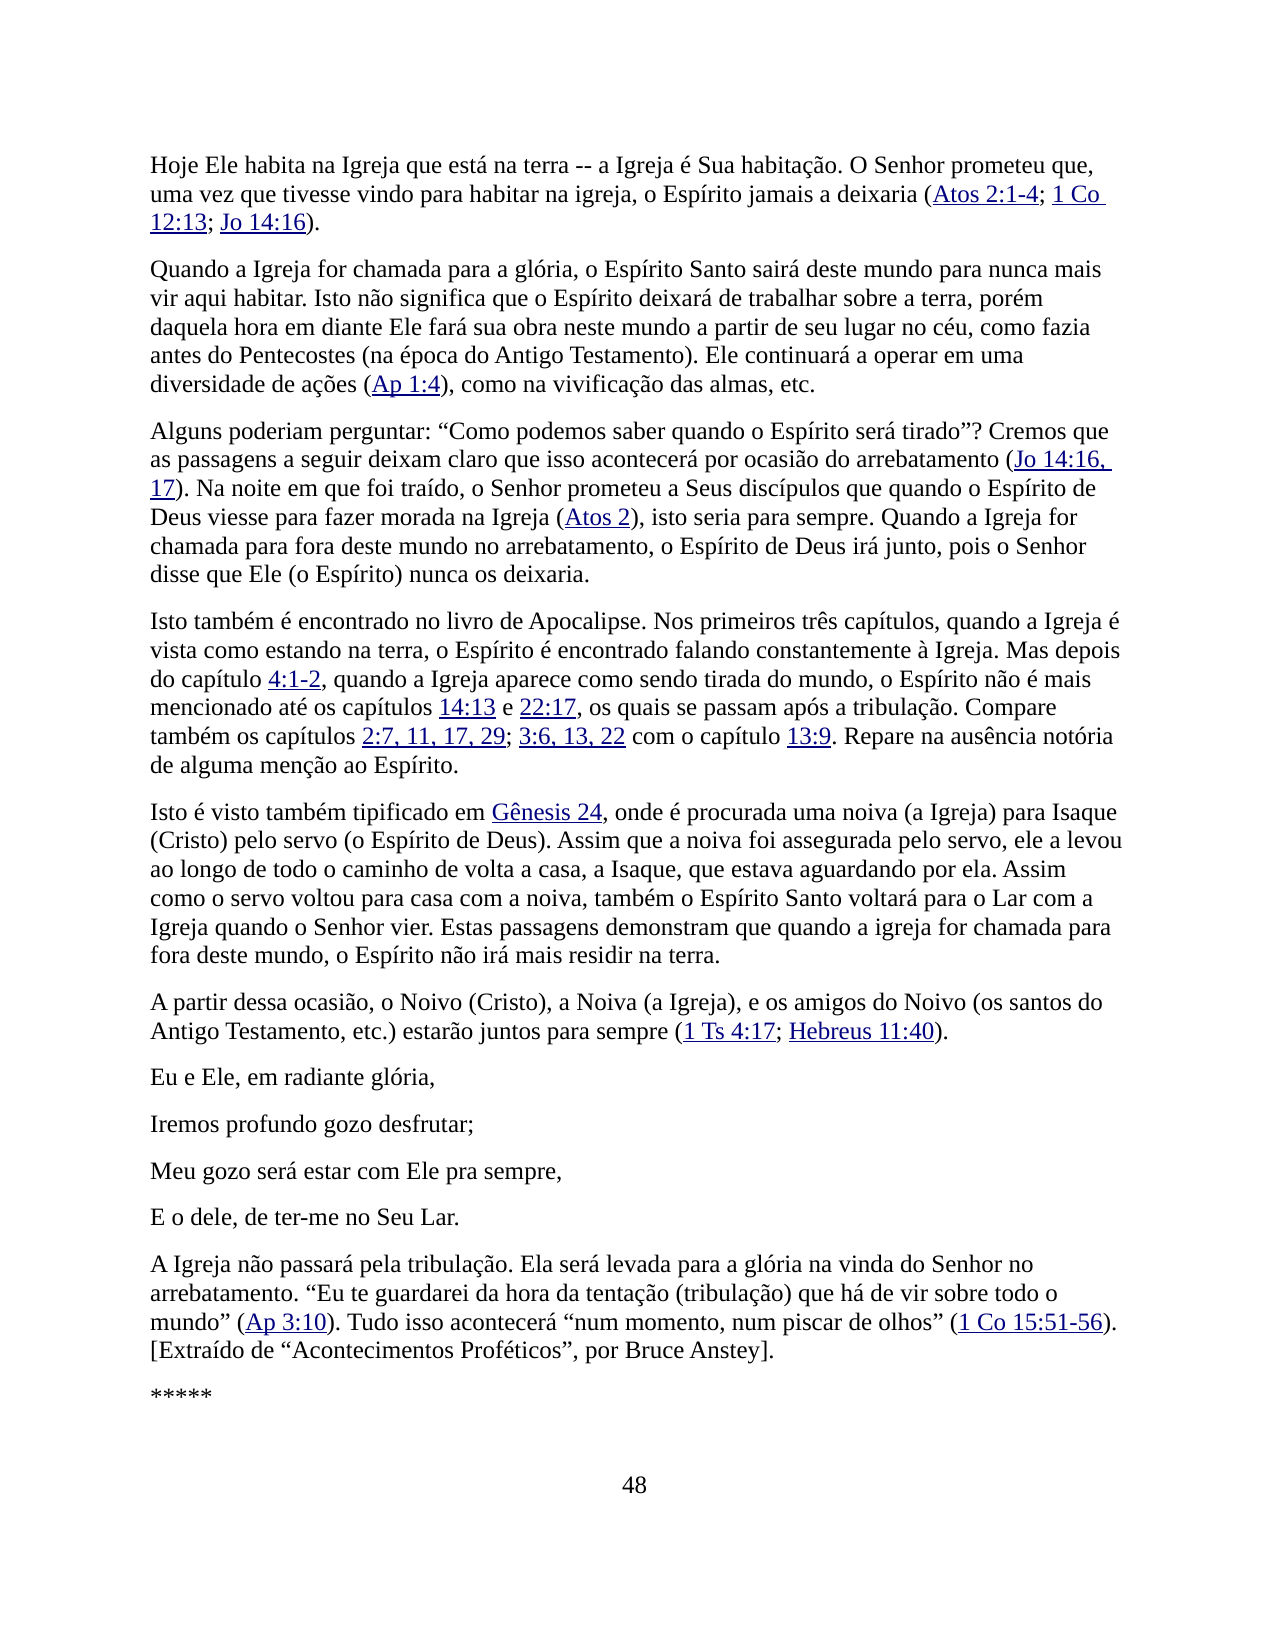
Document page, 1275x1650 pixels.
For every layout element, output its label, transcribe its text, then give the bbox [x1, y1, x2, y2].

text E o dele, de ter-me no Seu Lar. [150, 1202, 1125, 1231]
text Meu gozo será estar com Ele pra sempre, [150, 1156, 1125, 1184]
text Iremos profundo gozo desfrutar; [150, 1109, 1125, 1138]
text Isto é visto também tipificado em Gênesis 24, onde é procurada uma noiva (a Igreja) para Isaque (Cristo) pelo servo (o Espírito de Deus). Assim que a noiva foi assegurada pelo servo, ele a levou ao longo de todo o caminho de volta a casa, a Isaque, que estava aguardando por ela. Assim como o servo voltou para casa com a noiva, também o Espírito Santo voltará para o Lar com a Igreja quando o Senhor vier. Estas passagens demonstram que quando a igreja for chamada para fora deste mundo, o Espírito não irá mais residir na terra. [150, 797, 1125, 969]
text Quando a Igreja for chamada para a glória, o Espírito Santo sairá deste mundo para nunca mais vir aqui habitar. Isto não significa que o Espírito deixará de trabalhar sobre a terra, porém daquela hora em diante Ele fará sua obra neste mundo a partir de seu lugar no céu, como fazia antes do Pentecostes (na época do Antigo Testamento). Ele continuará a operar em uma diversidade de ações (Ap 1:4), como na vivificação das almas, etc. [150, 254, 1125, 398]
text Alguns poderiam perguntar: “Como podemos saber quando o Espírito será tirado”? Cremos que as passagens a seguir deixam claro que isso acontecerá por ocasião do arrebatamento (Jo 14:16, 17). Na noite em que foi traído, o Senhor prometeu a Seus discípulos que quando o Espírito de Deus viesse para fazer morada na Igreja (Atos 2), isto seria para sempre. Quando a Igreja for chamada para fora deste mundo no arrebatamento, o Espírito de Deus irá junto, pois o Senhor disse que Ele (o Espírito) nunca os deixaria. [150, 416, 1125, 588]
text A Igreja não passará pela tribulação. Ela será levada para a glória na vinda do Senhor no arrebatamento. “Eu te guardarei da hora da tentação (tribulação) que há de vir sobre todo o mundo” (Ap 3:10). Tudo isso acontecerá “num momento, num piscar de olhos” (1 Co 15:51-56). [Extraído de “Acontecimentos Proféticos”, por Bruce Anstey]. [150, 1249, 1125, 1364]
text ***** [150, 1382, 1125, 1411]
text Isto também é encontrado no livro de Apocalipse. Nos primeiros três capítulos, quando a Igreja é vista como estando na terra, o Espírito é encontrado falando constantemente à Igreja. Mas depois do capítulo 4:1-2, quando a Igreja aparece como sendo tirada do mundo, o Espírito não é mais mencionado até os capítulos 14:13 e 22:17, os quais se passam após a tribulação. Compare também os capítulos 2:7, 11, 17, 29; 3:6, 13, 22 com o capítulo 13:9. Repare na ausência notória de alguma menção ao Espírito. [150, 606, 1125, 779]
text Hoje Ele habita na Igreja que está na terra -- a Igreja é Sua habitação. O Senhor prometeu que, uma vez que tivesse vindo para habitar na igreja, o Espírito jamais a deixaria (Atos 2:1-4; 1 Co 12:13; Jo 14:16). [150, 150, 1125, 236]
text Eu e Ele, em radiante glória, [150, 1062, 1125, 1091]
text A partir dessa ocasião, o Noivo (Cristo), a Noiva (a Igreja), e os amigos do Noivo (os santos do Antigo Testamento, etc.) estarão juntos para sempre (1 Ts 4:17; Hebreus 11:40). [150, 987, 1125, 1044]
